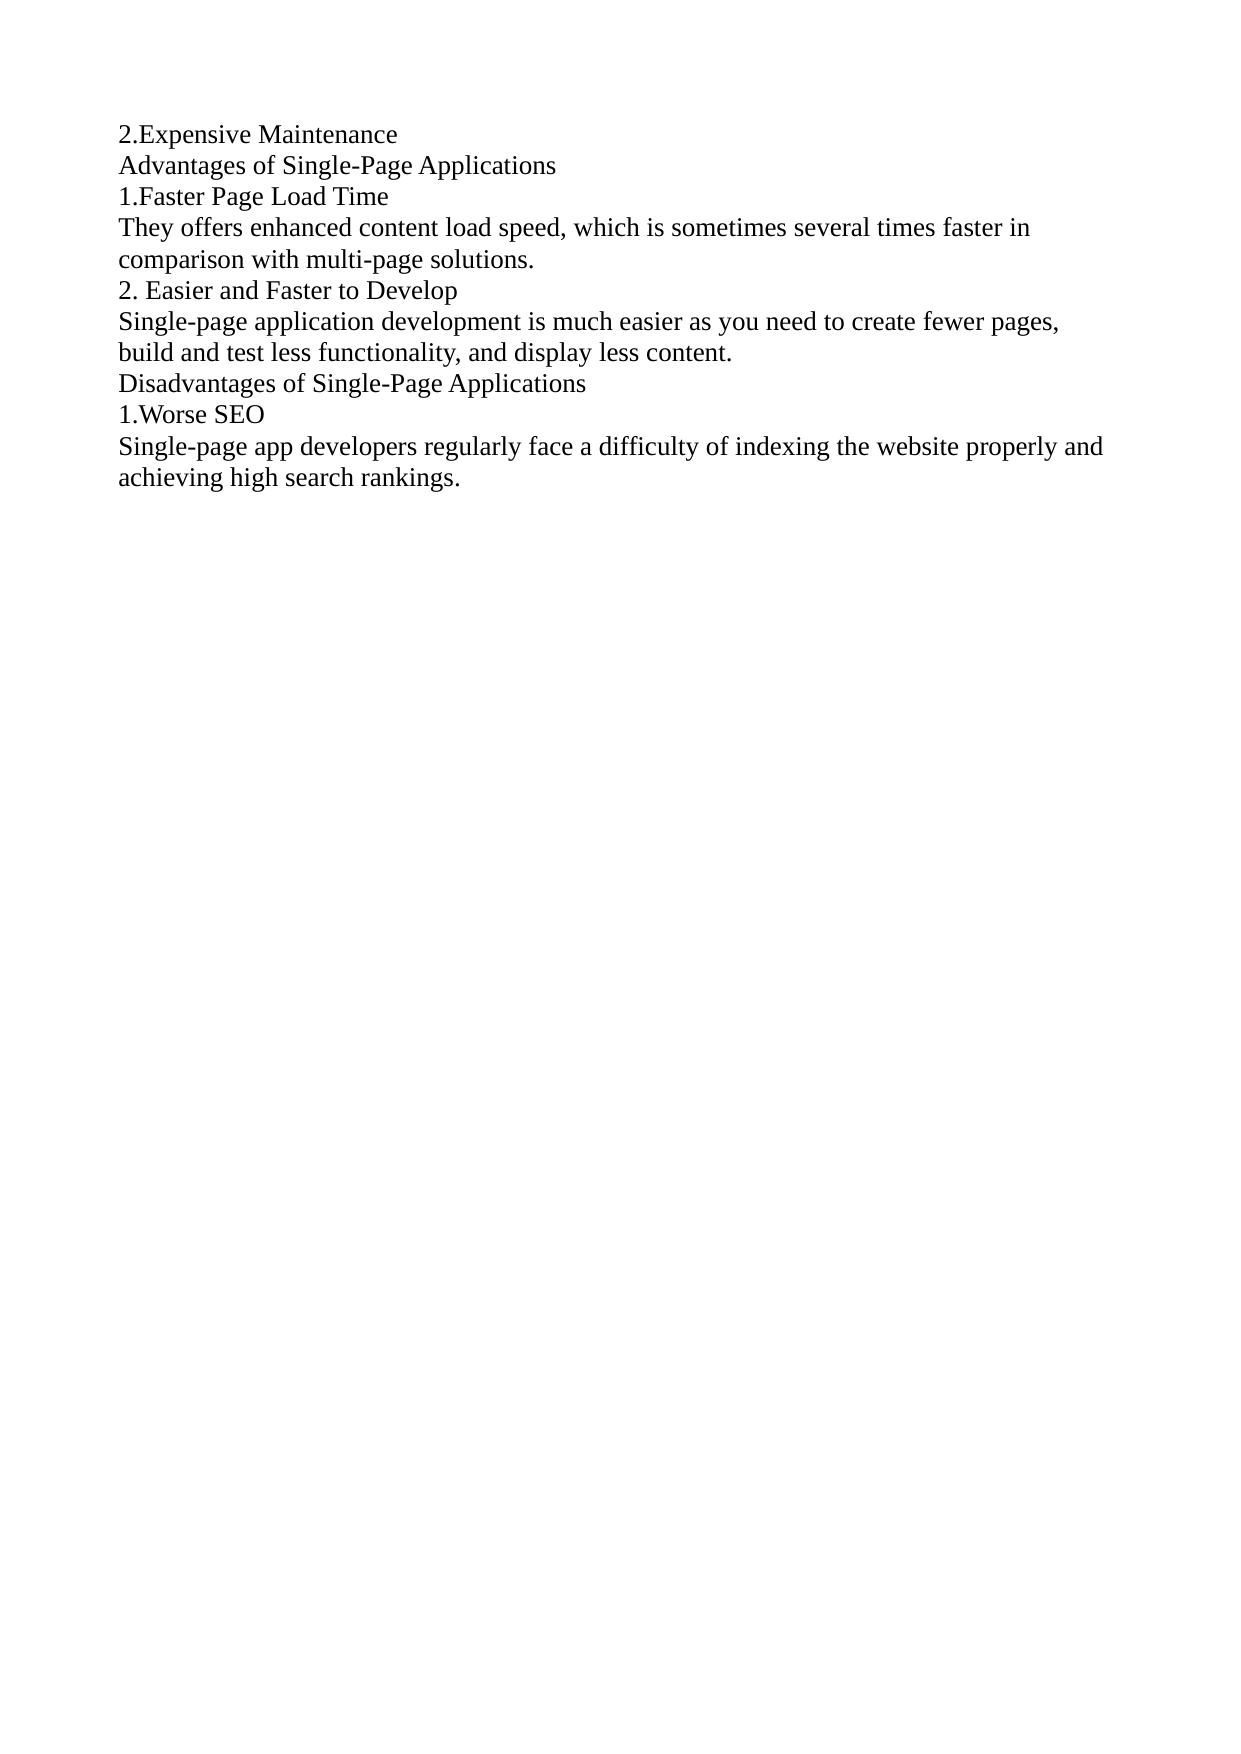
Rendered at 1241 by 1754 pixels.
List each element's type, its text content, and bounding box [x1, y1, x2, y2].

text Advantages of Single-Page Applications [118, 149, 1122, 180]
text 1.Faster Page Load Time [118, 180, 1122, 212]
text Single-page application development is much easier as you need to create fewer pages, build and test less functionality, and display less content. [118, 305, 1122, 367]
text Disadvantages of Single-Page Applications [118, 367, 1122, 398]
text They offers enhanced content load speed, which is sometimes several times faster in comparison with multi-page solutions. [118, 212, 1122, 274]
text 2.Expensive Maintenance [118, 118, 1122, 149]
text 2. Easier and Faster to Develop [118, 274, 1122, 305]
text 1.Worse SEO [118, 398, 1122, 429]
text Single-page app developers regularly face a difficulty of indexing the website properly and achieving high search rankings. [118, 429, 1122, 492]
